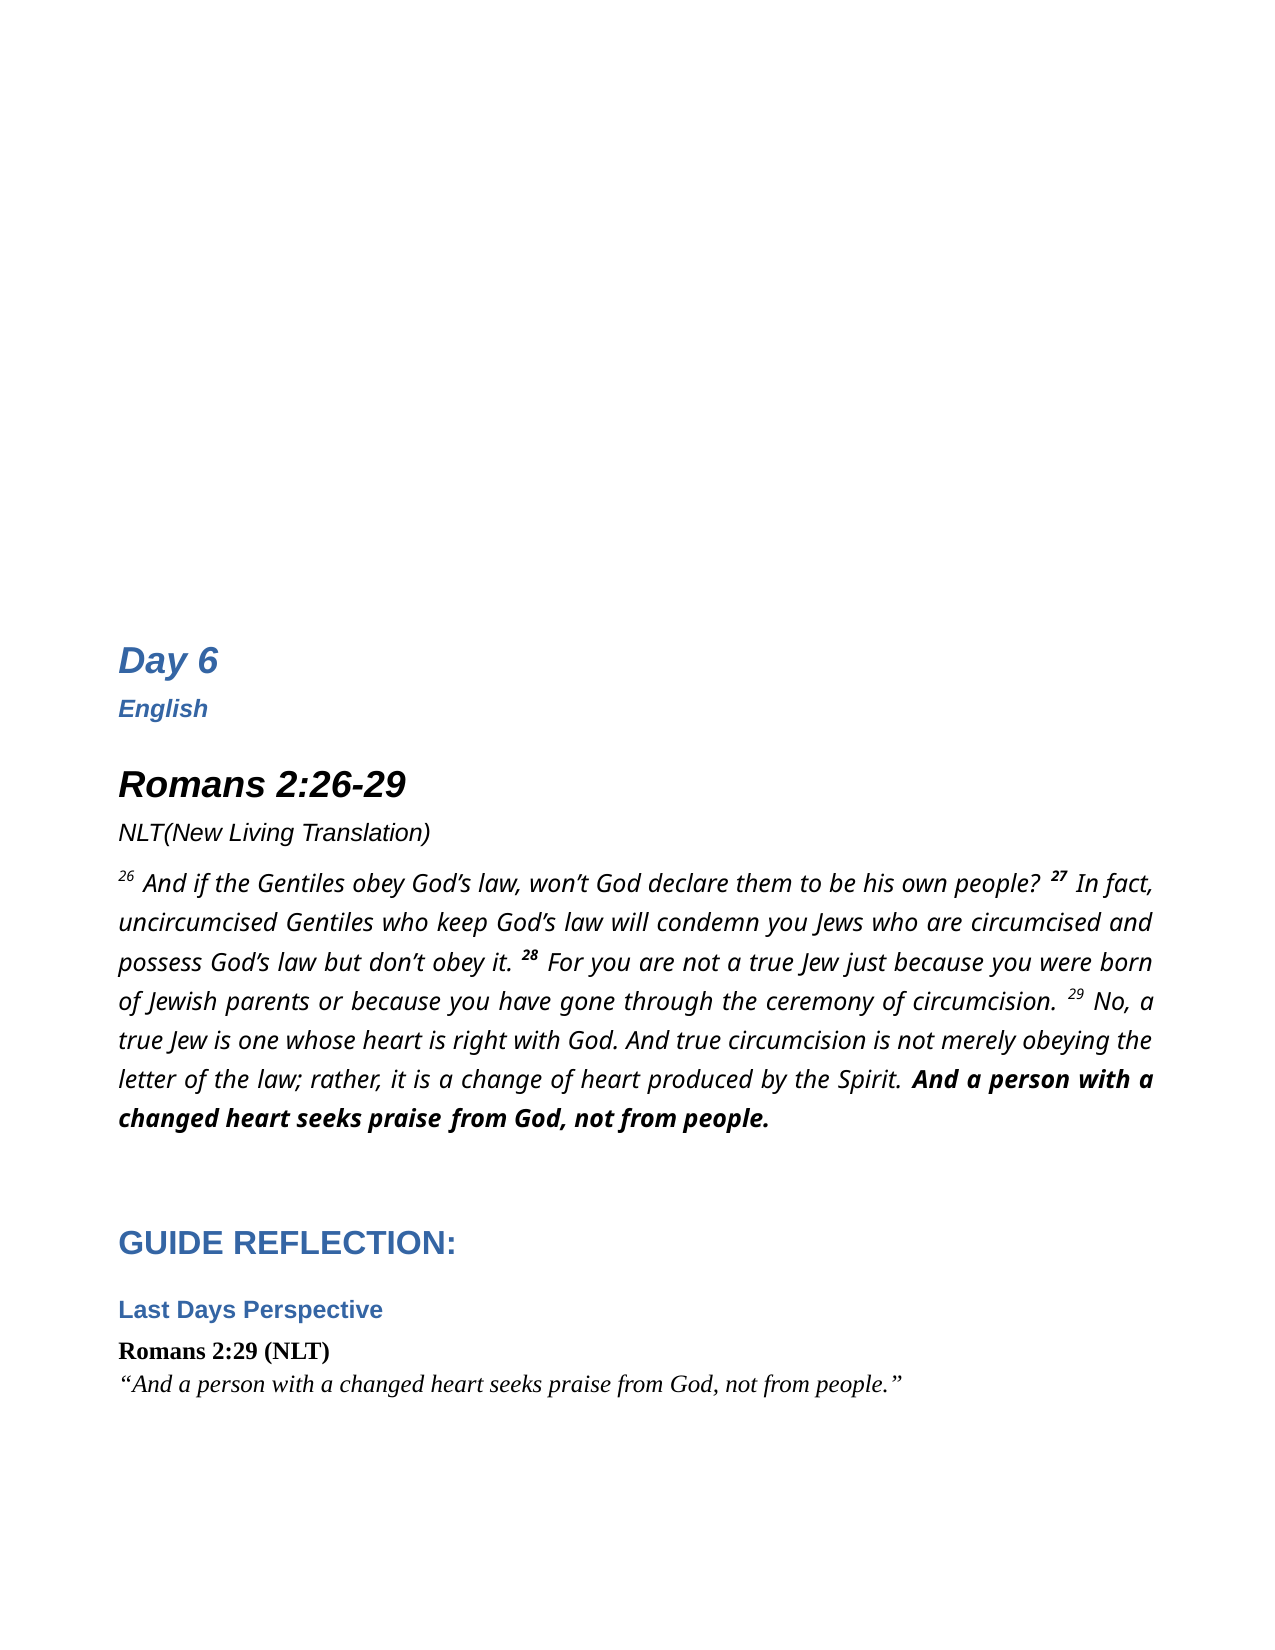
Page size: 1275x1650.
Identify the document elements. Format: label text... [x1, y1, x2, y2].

subtitle Last Days Perspective [118, 1295, 1157, 1324]
text English [118, 694, 1157, 723]
subtitle GUIDE REFLECTION: [118, 1223, 1157, 1262]
subtitle Day 6 [118, 639, 1157, 682]
text Romans 2:29 (NLT) “And a person with a changed heart seeks praise from God, not from people.” [118, 1336, 1157, 1398]
text NLT(New Living Translation) [118, 818, 1157, 847]
subtitle Romans 2:26-29 [118, 763, 1157, 806]
text 26 And if the Gentiles obey God’s law, won’t God declare them to be his own people? 27 In fact, uncircumcised Gentiles who keep God’s law will condemn you Jews who are circumcised and possess God’s law but don’t obey it. 28 For you are not a true Jew just because you were born of Jewish parents or because you have gone through the ceremony of circumcision. 29 No, a true Jew is one whose heart is right with God. And true circumcision is not merely obeying the letter of the law; rather, it is a change of heart produced by the Spirit. And a person with a changed heart seeks praise from God, not from people. [118, 866, 1157, 1135]
